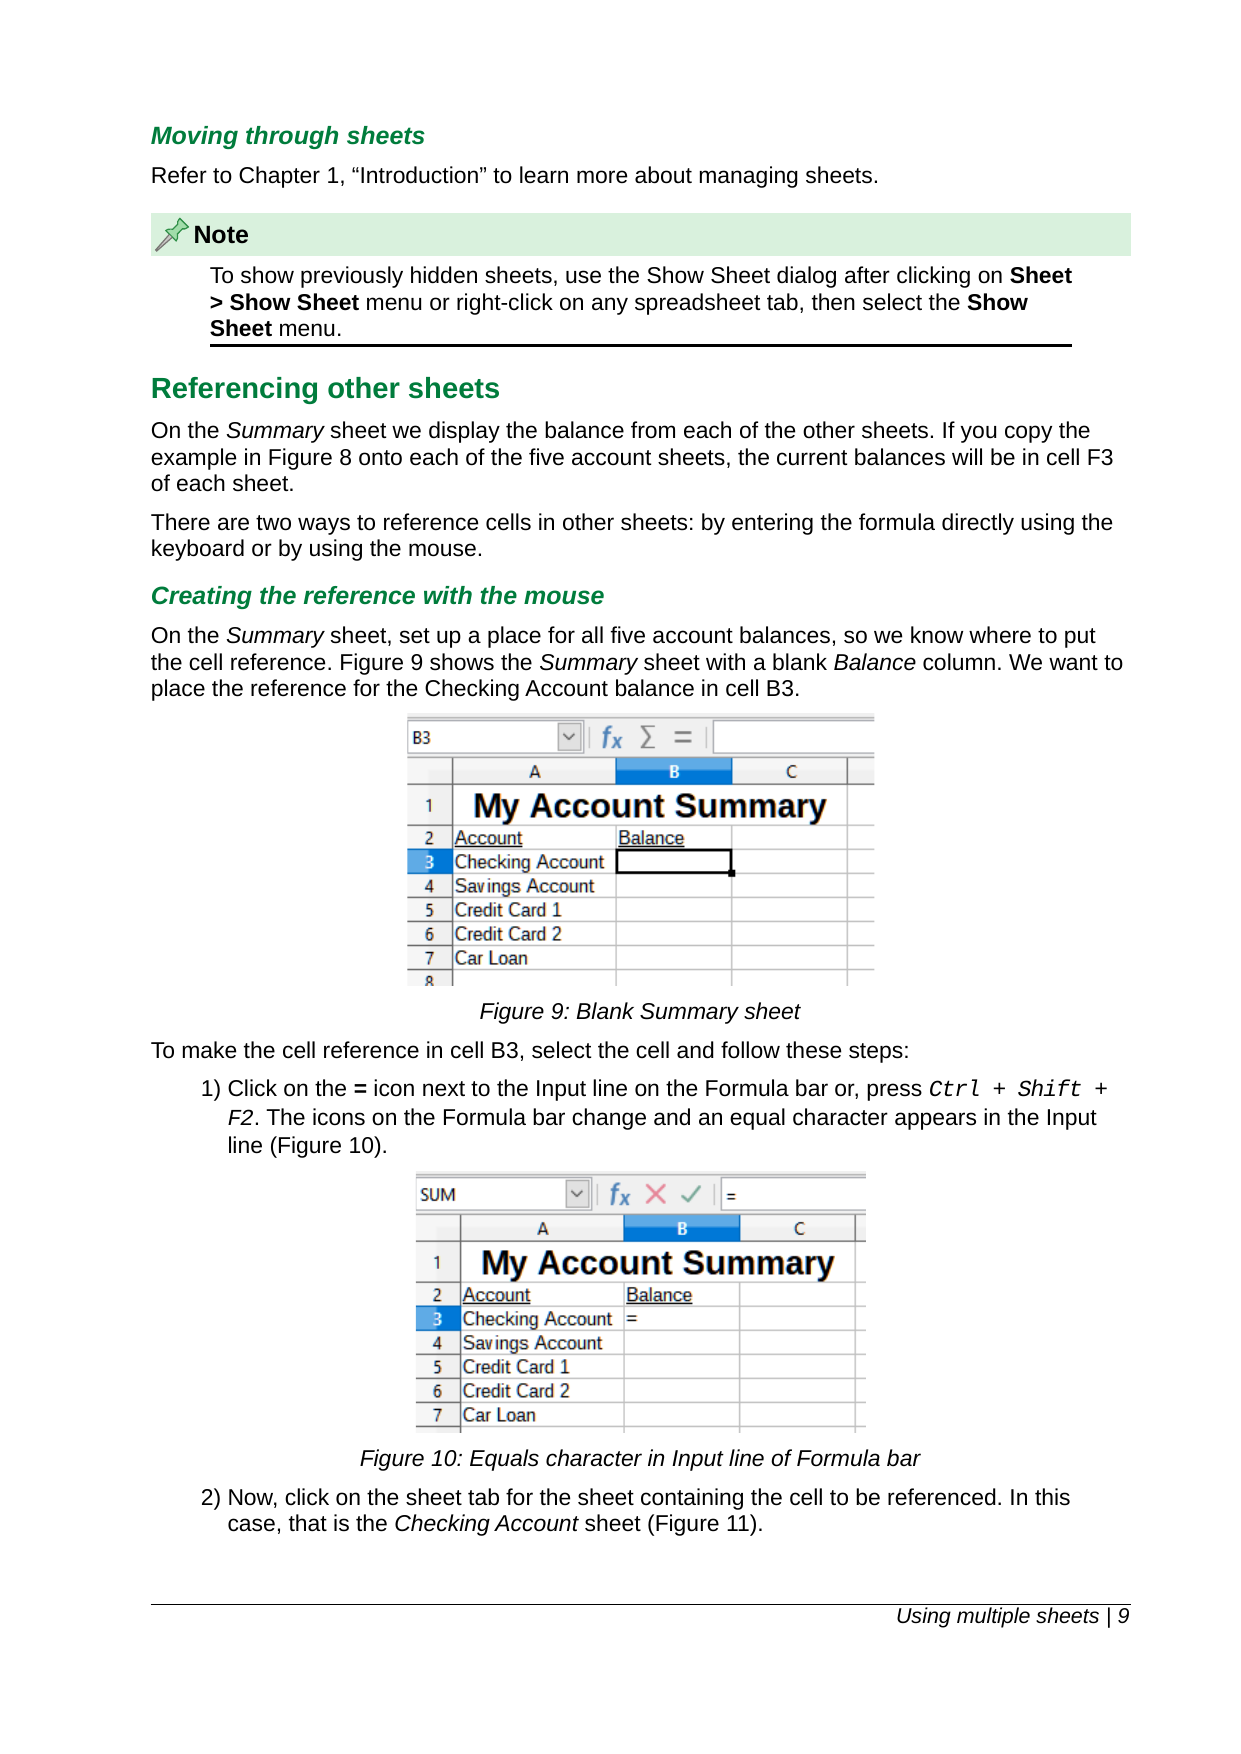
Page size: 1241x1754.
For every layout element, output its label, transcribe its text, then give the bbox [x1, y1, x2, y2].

subtitle Creating the reference with the mouse [151, 581, 1131, 610]
text On the Summary sheet, set up a place for all five account balances, so we know where to put the cell reference. Figure 9 shows the Summary sheet with a blank Balance column. We want to place the reference for the Checking Account balance in cell B3. [151, 622, 1131, 701]
list Click on the = icon next to the Input line on the Formula bar or, press Ctrl + Shift + F2. The icons on the Formula bar change and an equal character appears in the Input line (Figure 10). [227, 1075, 1131, 1158]
text There are two ways to reference cells in other sheets: by entering the formula directly using the keyboard or by using the mouse. [151, 509, 1131, 562]
text To show previously hidden sheets, use the Show Sheet dialog after clicking on Sheet > Show Sheet menu or right-click on any spreadsheet tab, then select the Show Sheet menu. [209, 262, 1072, 347]
subtitle Referencing other sheets [151, 371, 1131, 405]
text Figure 9: Blank Summary sheet [151, 998, 1131, 1024]
subtitle Note [151, 213, 1131, 256]
text Figure 10: Equals character in Input line of Formula bar [151, 1445, 1131, 1471]
picture [415, 1171, 866, 1433]
list Now, click on the sheet tab for the sheet containing the cell to be referenced. In this case, that is the Checking Account sheet (Figure 11). [227, 1484, 1131, 1536]
list To make the cell reference in cell B3, select the cell and follow these steps: [151, 1037, 1131, 1063]
picture [407, 713, 875, 986]
subtitle Moving through sheets [151, 121, 1131, 150]
text Refer to Chapter 1, “Introduction” to learn more about managing sheets. [151, 162, 1131, 188]
text On the Summary sheet we display the balance from each of the other sheets. If you copy the example in Figure 8 onto each of the five account sheets, the current balances will be in cell F3 of each sheet. [151, 417, 1131, 496]
